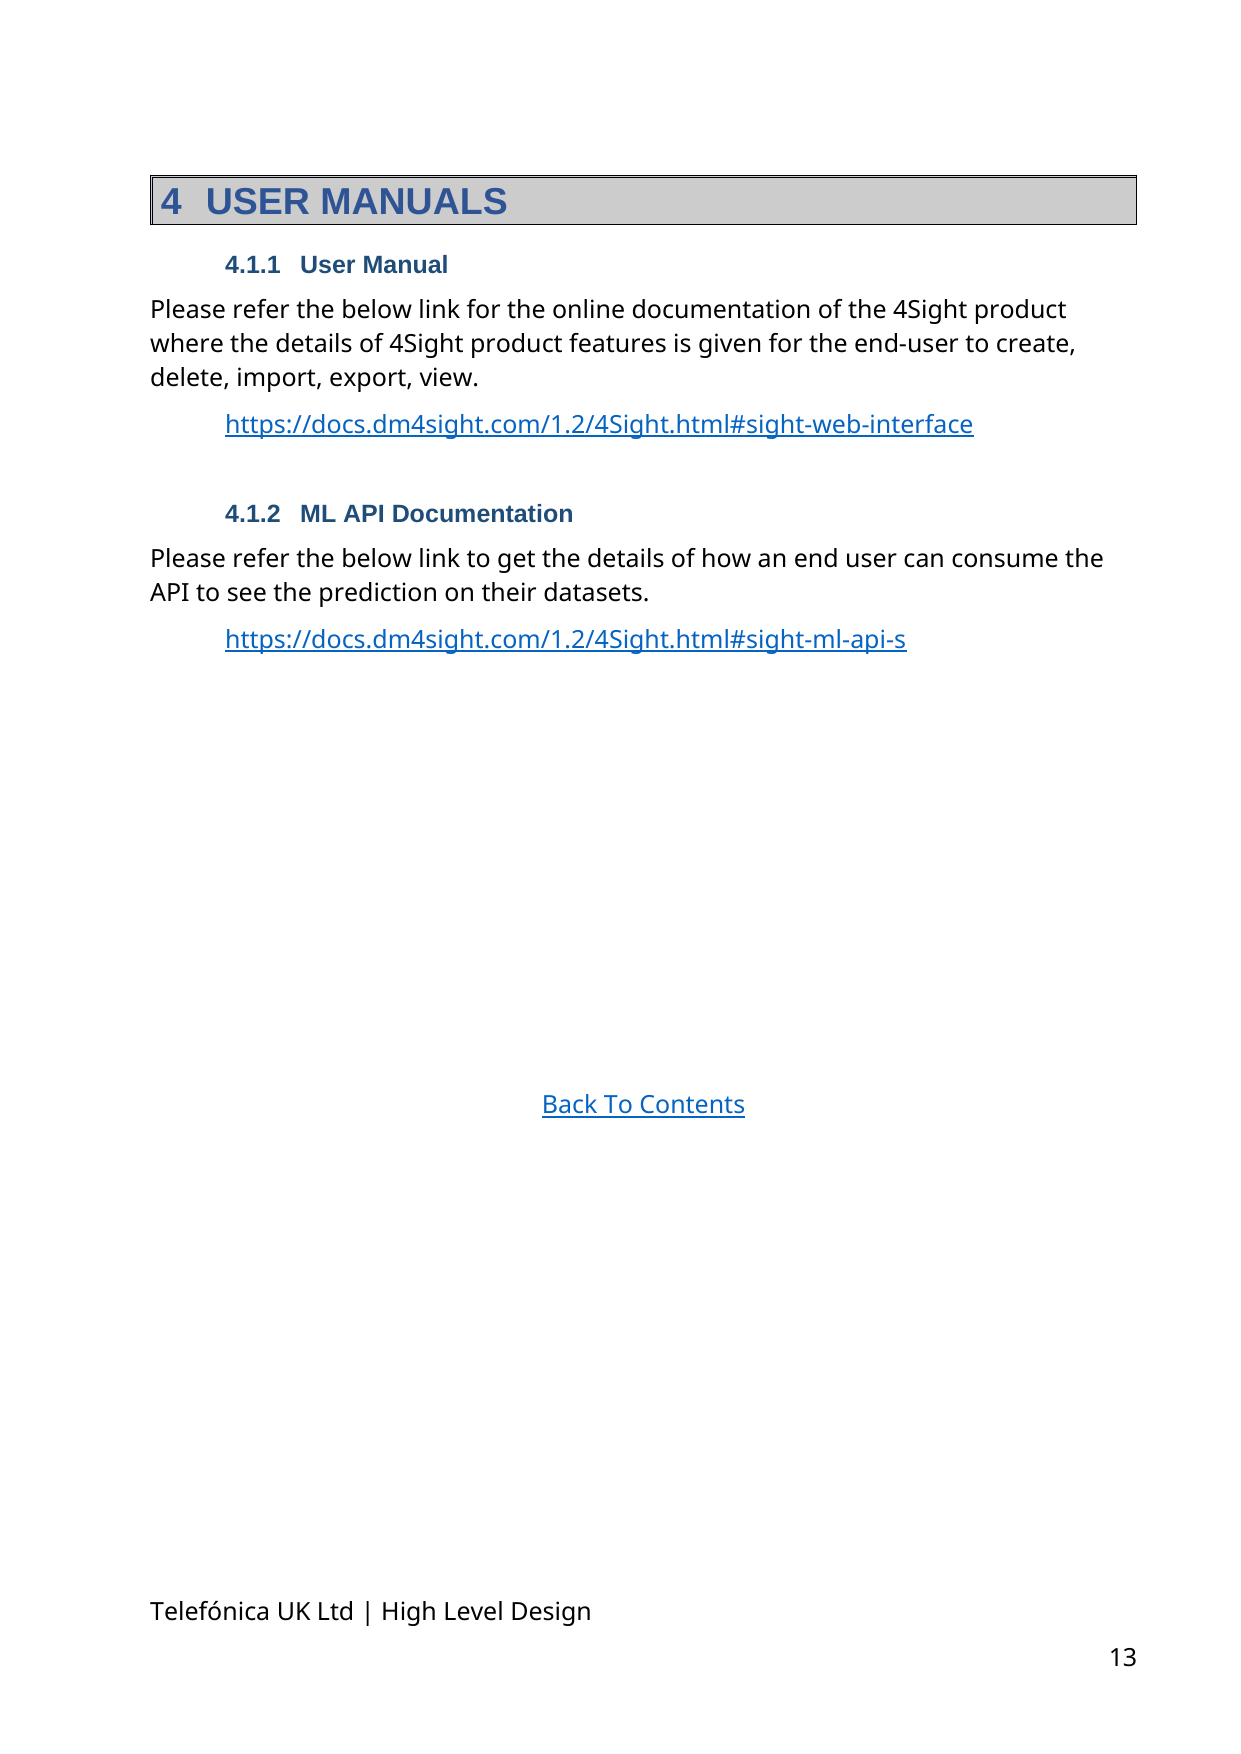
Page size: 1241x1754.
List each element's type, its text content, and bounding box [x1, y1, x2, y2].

text https://docs.dm4sight.com/1.2/4Sight.html#sight-ml-api-s [187, 621, 1137, 655]
text Back To Contents [150, 1087, 1137, 1121]
subtitle ML API Documentation [225, 499, 1137, 528]
subtitle USER MANUALS [153, 178, 1136, 224]
text Please refer the below link to get the details of how an end user can consume the API to see the prediction on their datasets. [150, 541, 1137, 609]
subtitle User Manual [225, 250, 1137, 279]
text Please refer the below link for the online documentation of the 4Sight product where the details of 4Sight product features is given for the end-user to create, delete, import, export, view. [150, 292, 1137, 394]
list https://docs.dm4sight.com/1.2/4Sight.html#sight-web-interface [225, 406, 1137, 440]
